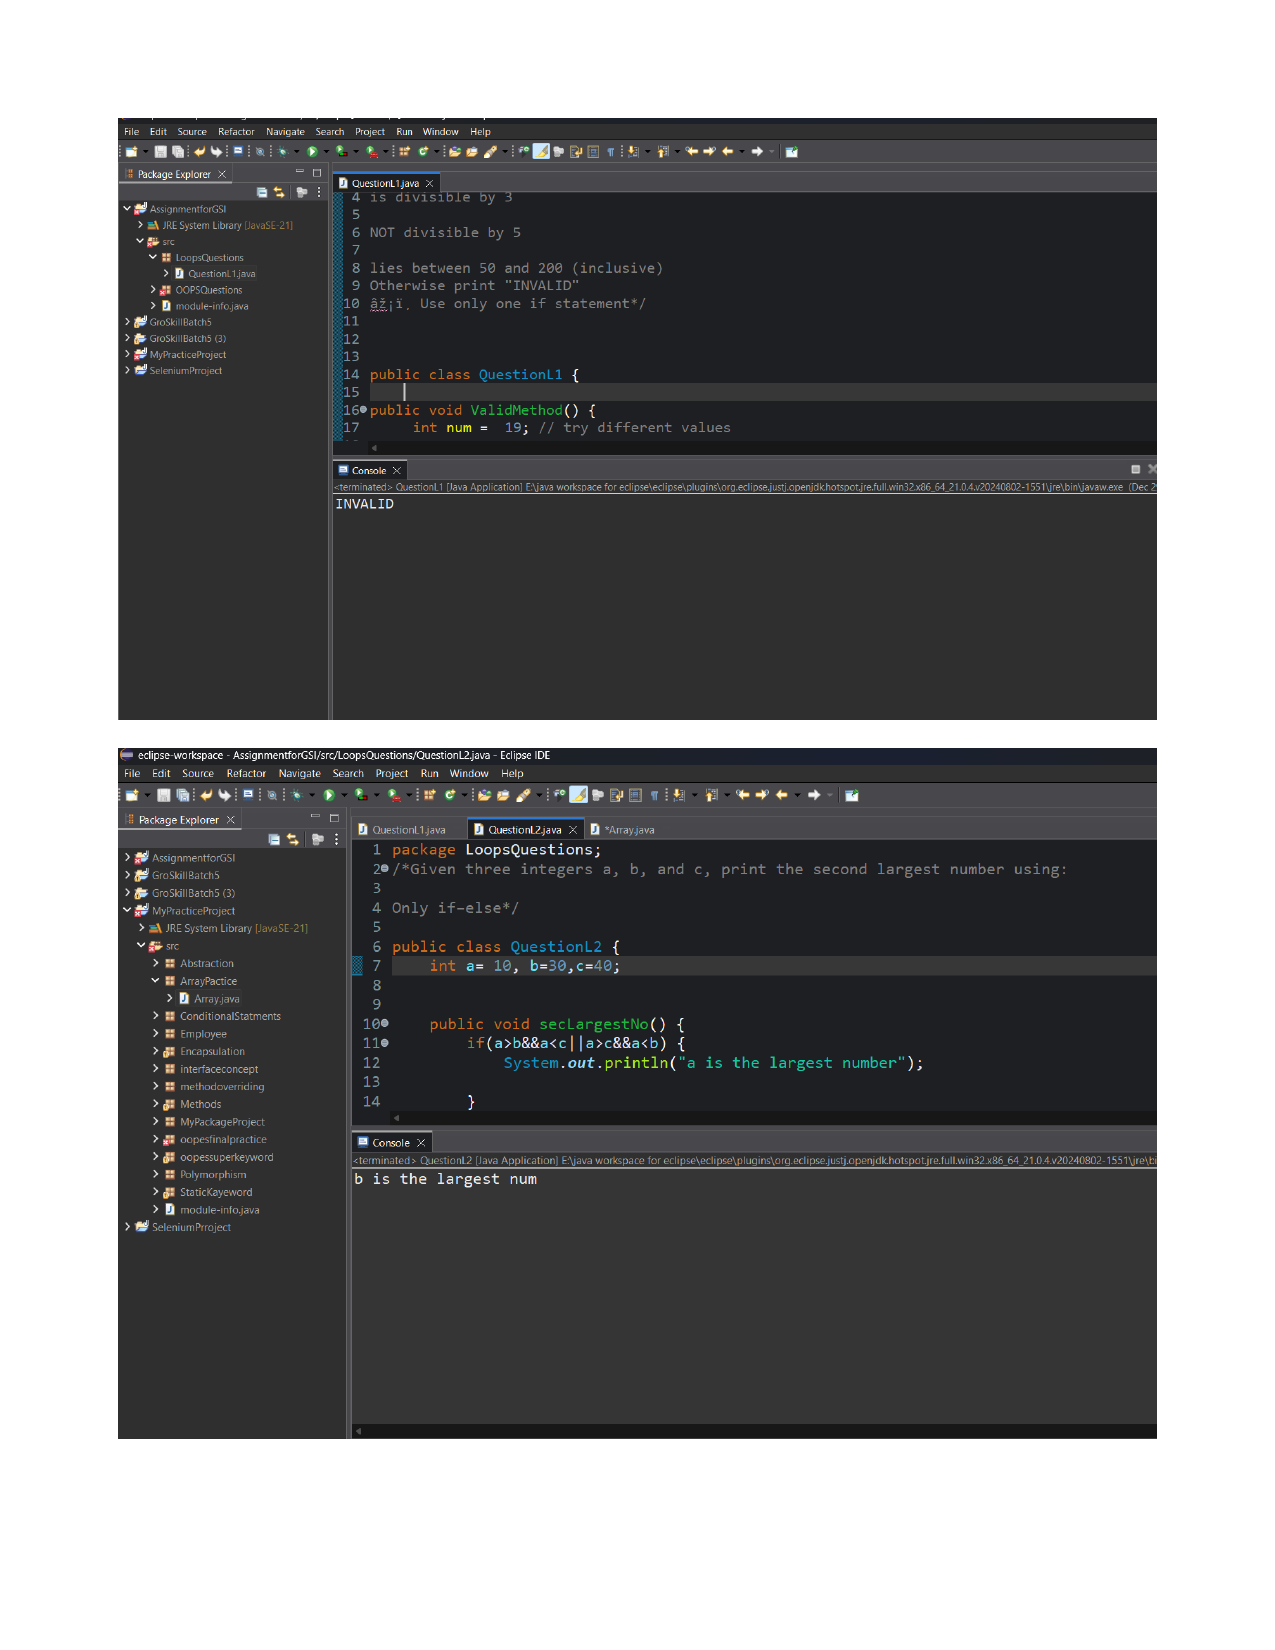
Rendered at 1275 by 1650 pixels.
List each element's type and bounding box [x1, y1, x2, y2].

picture [118, 118, 1157, 720]
picture [118, 748, 1157, 1439]
